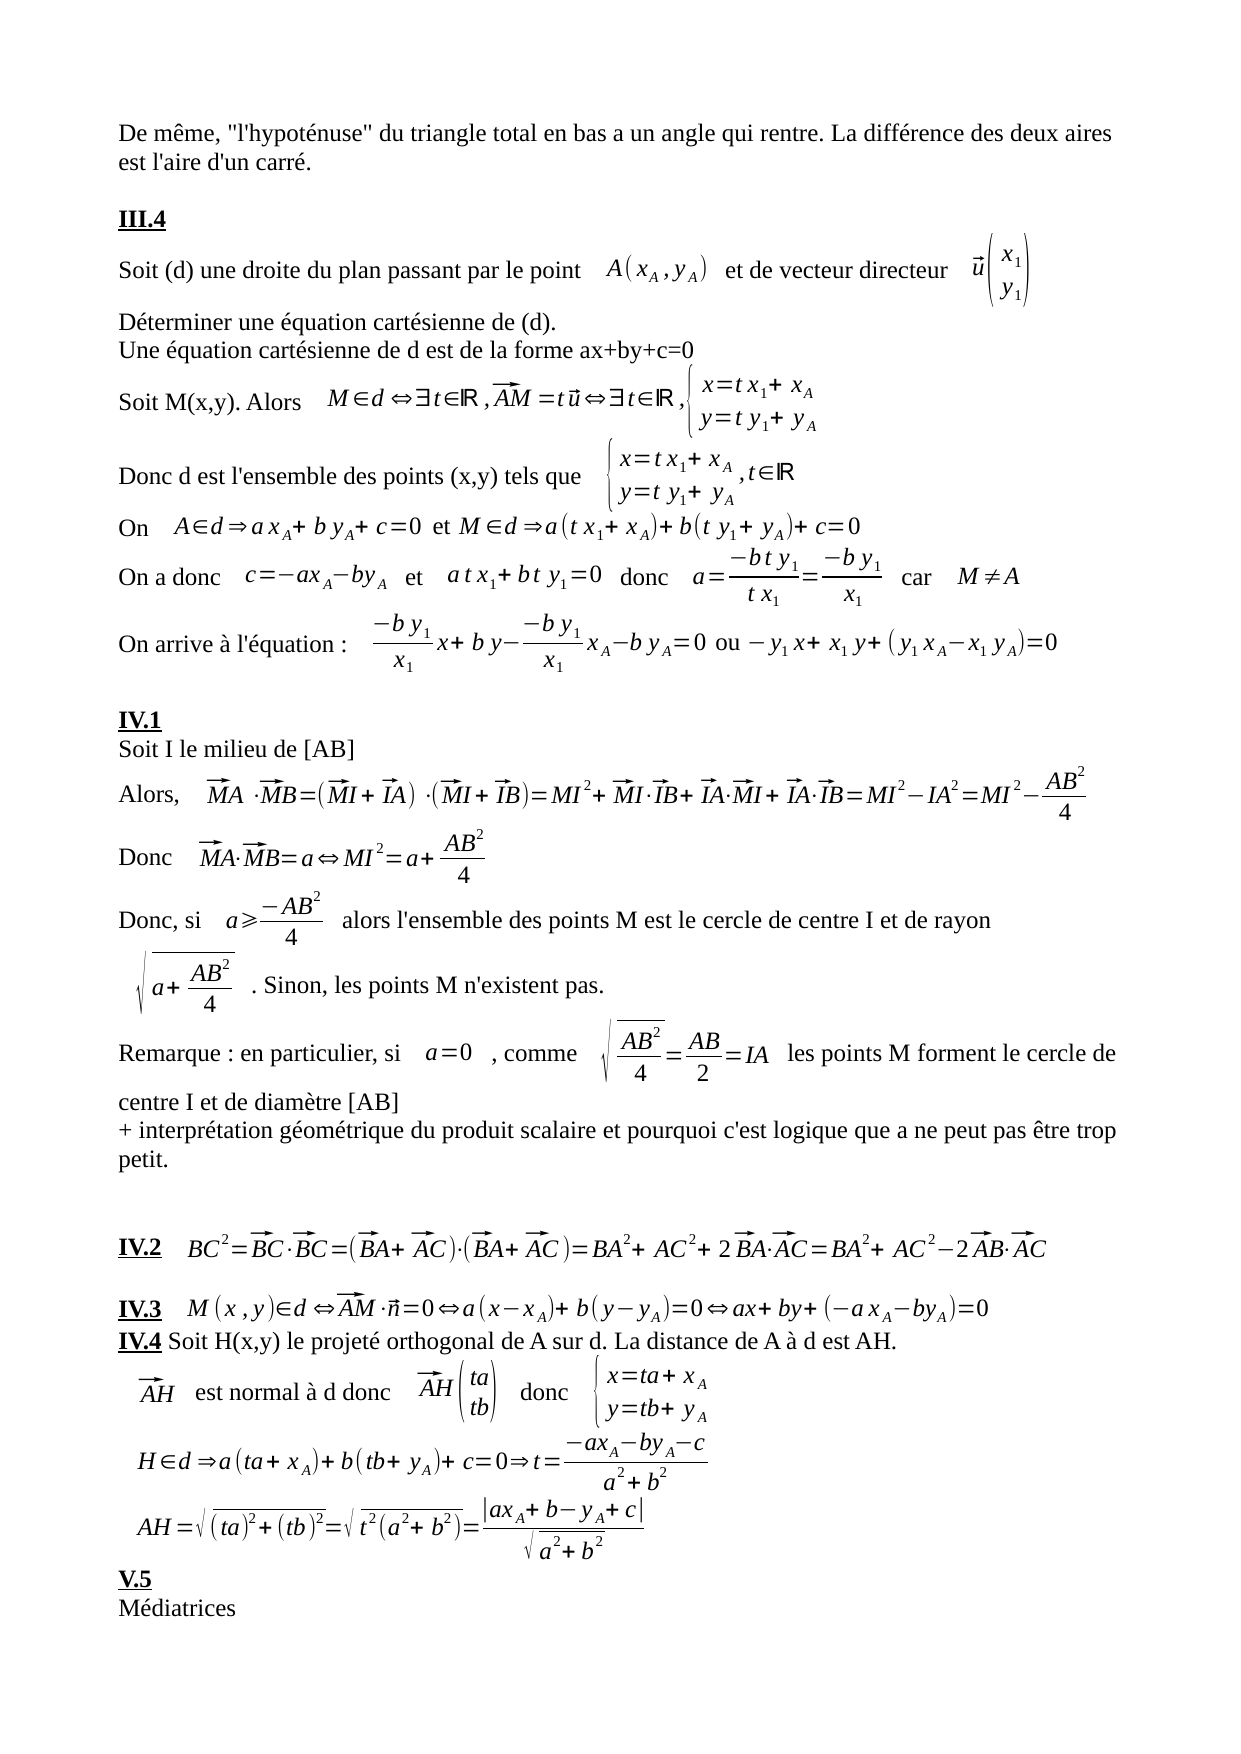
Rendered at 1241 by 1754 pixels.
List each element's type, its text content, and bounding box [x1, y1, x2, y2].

text On arrive à l'équation : [118, 610, 1122, 676]
text V.5 [118, 1564, 1122, 1593]
text Soit (d) une droite du plan passant par le point et de vecteur directeur Déterminer une équation cartésienne de (d). [118, 233, 1122, 336]
text IV.3 [118, 1291, 1122, 1326]
text Soit M(x,y). Alors [118, 364, 1122, 438]
text De même, "l'hypoténuse" du triangle total en bas a un angle qui rentre. La différence des deux aires est l'aire d'un carré. [118, 118, 1122, 176]
text Médiatrices [118, 1593, 1122, 1621]
text IV.1 [118, 705, 1122, 734]
text Donc [118, 825, 1122, 888]
text Remarque : en particulier, si , comme les points M forment le cercle de centre I et de diamètre [AB] [118, 1018, 1122, 1115]
text est normal à d donc donc [118, 1355, 1122, 1429]
text IV.2 [118, 1230, 1122, 1263]
text Alors, [118, 763, 1122, 825]
text IV.4 Soit H(x,y) le projeté orthogonal de A sur d. La distance de A à d est AH. [118, 1326, 1122, 1355]
text Soit I le milieu de [AB] [118, 734, 1122, 763]
text Donc, si alors l'ensemble des points M est le cercle de centre I et de rayon . Sinon, les points M n'existent pas. [118, 888, 1122, 1018]
text III.4 [118, 204, 1122, 233]
text Donc d est l'ensemble des points (x,y) tels que [118, 438, 1122, 512]
text + interprétation géométrique du produit scalaire et pourquoi c'est logique que a ne peut pas être trop petit. [118, 1115, 1122, 1173]
text On [118, 512, 1122, 544]
text On a donc et donc car [118, 544, 1122, 610]
text Une équation cartésienne de d est de la forme ax+by+c=0 [118, 336, 1122, 364]
